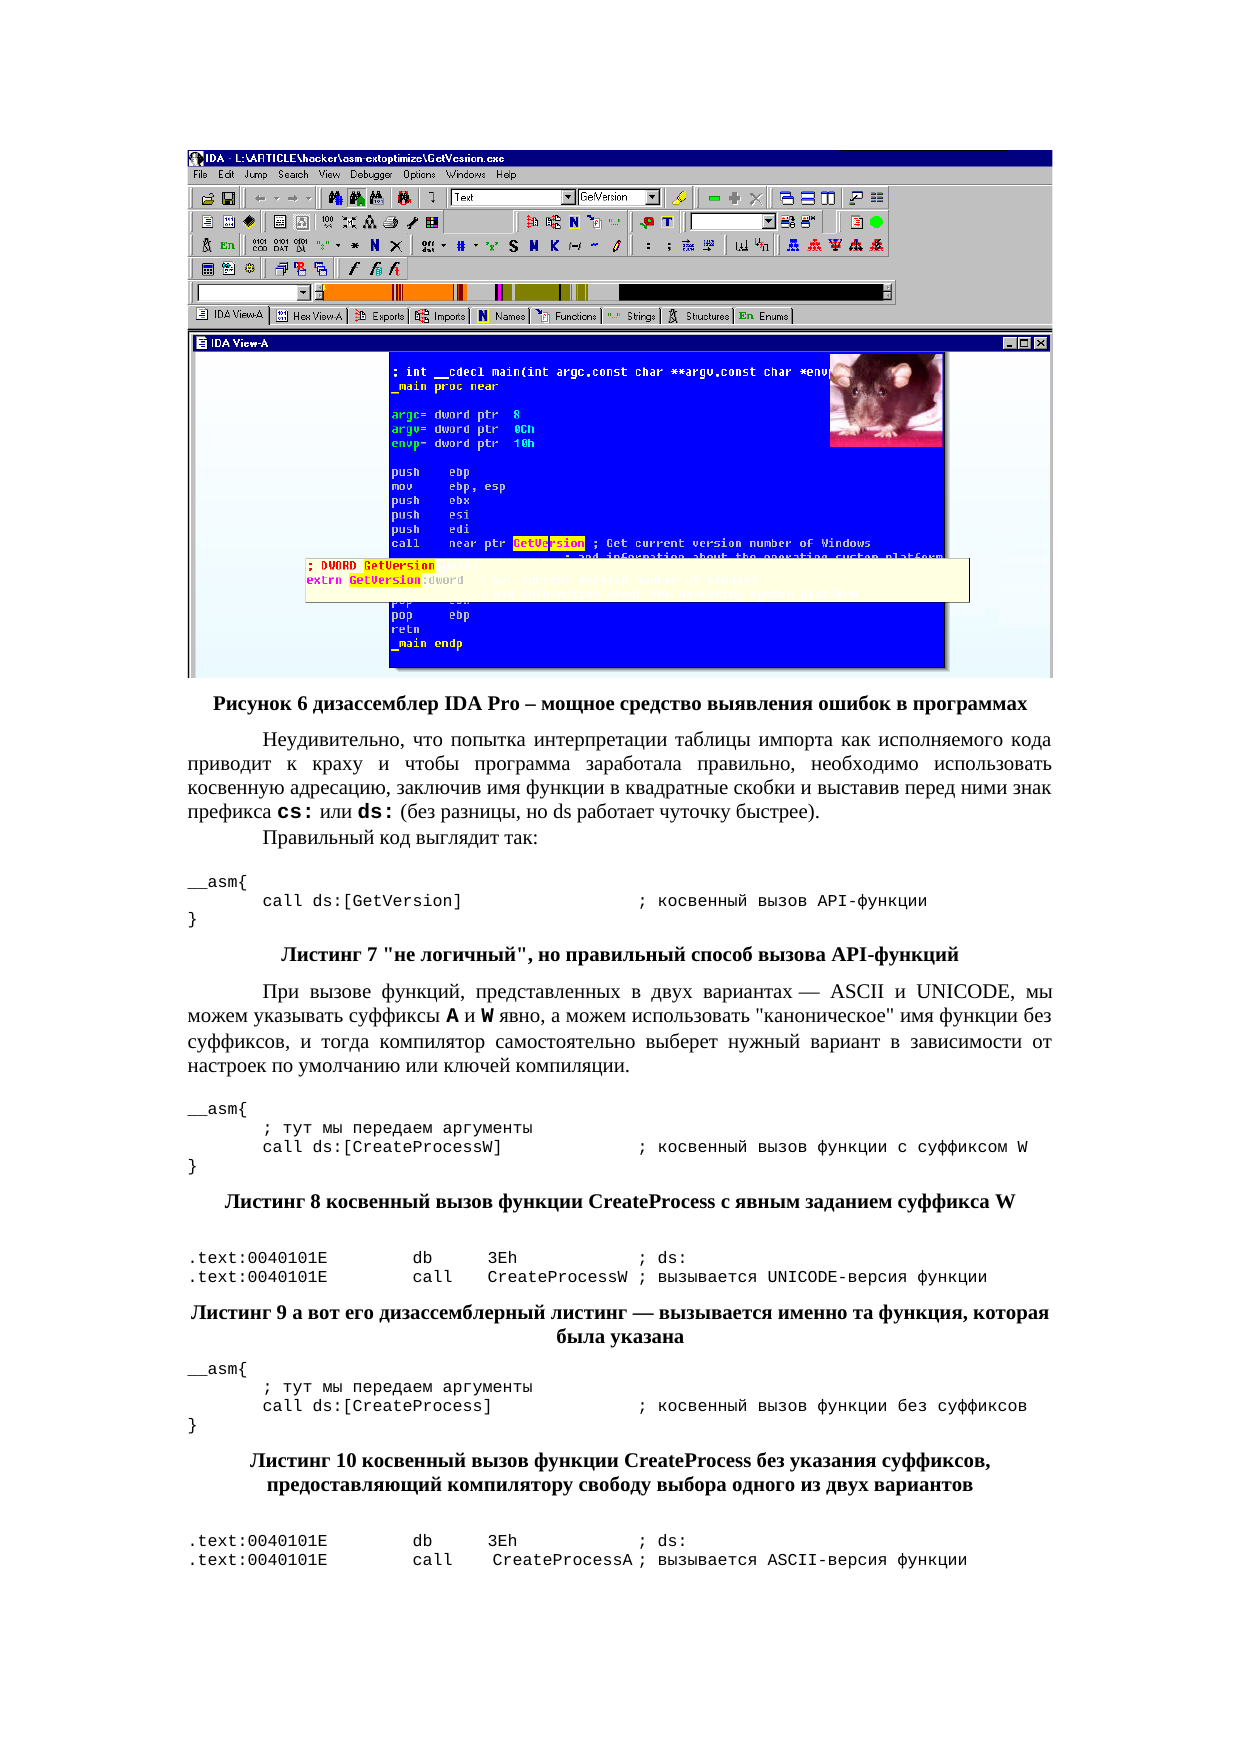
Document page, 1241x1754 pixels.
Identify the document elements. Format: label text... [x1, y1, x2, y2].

text __asm{ [187, 1360, 1053, 1379]
text call ds:[CreateProcess] ; косвенный вызов функции без суффиксов [187, 1398, 1053, 1417]
text Листинг 10 косвенный вызов функции CreateProcess без указания суффиксов, предоставляющий компилятору свободу выбора одного из двух вариантов [187, 1448, 1053, 1496]
text .text:0040101E call CreateProcessA ; вызывается ASCII-версия функции [187, 1552, 1053, 1571]
picture [187, 150, 1053, 678]
text call ds:[CreateProcessW] ; косвенный вызов функции с суффиксом W [187, 1138, 1053, 1157]
text Листинг 8 косвенный вызов функции CreateProcess с явным заданием суффикса W [187, 1189, 1053, 1213]
text } [187, 911, 1053, 930]
text Неудивительно, что попытка интерпретации таблицы импорта как исполняемого кода приводит к краху и чтобы программа заработала правильно, необходимо использовать косвенную адресацию, заключив имя функции в квадратные скобки и выставив перед ними знак префикса cs: или ds: (без разницы, но ds работает чуточку быстрее). [187, 727, 1053, 825]
text Рисунок 6 дизассемблер IDA Pro – мощное средство выявления ошибок в программах [187, 691, 1053, 715]
text ; тут мы передаем аргументы [187, 1379, 1053, 1398]
text .text:0040101E db 3Eh ; ds: [187, 1533, 1053, 1552]
text ; тут мы передаем аргументы [187, 1120, 1053, 1138]
text call ds:[GetVersion] ; косвенный вызов API-функции [187, 892, 1053, 911]
text .text:0040101E call CreateProcessW ; вызывается UNICODE-версия функции [187, 1268, 1053, 1287]
text Правильный код выглядит так: [187, 825, 1053, 849]
text } [187, 1157, 1053, 1176]
text Листинг 9 а вот его дизассемблерный листинг — вызывается именно та функция, которая была указана [187, 1299, 1053, 1348]
text .text:0040101E db 3Eh ; ds: [187, 1249, 1053, 1268]
text __asm{ [187, 1101, 1053, 1120]
text При вызове функций, представленных в двух вариантах — ASCII и UNICODE, мы можем указывать суффиксы A и W явно, а можем использовать "каноническое" имя функции без суффиксов, и тогда компилятор самостоятельно выберет нужный вариант в зависимости от настроек по умолчанию или ключей компиляции. [187, 979, 1053, 1077]
text Листинг 7 "не логичный", но правильный способ вызова API-функций [187, 942, 1053, 966]
text } [187, 1417, 1053, 1436]
text __asm{ [187, 873, 1053, 892]
